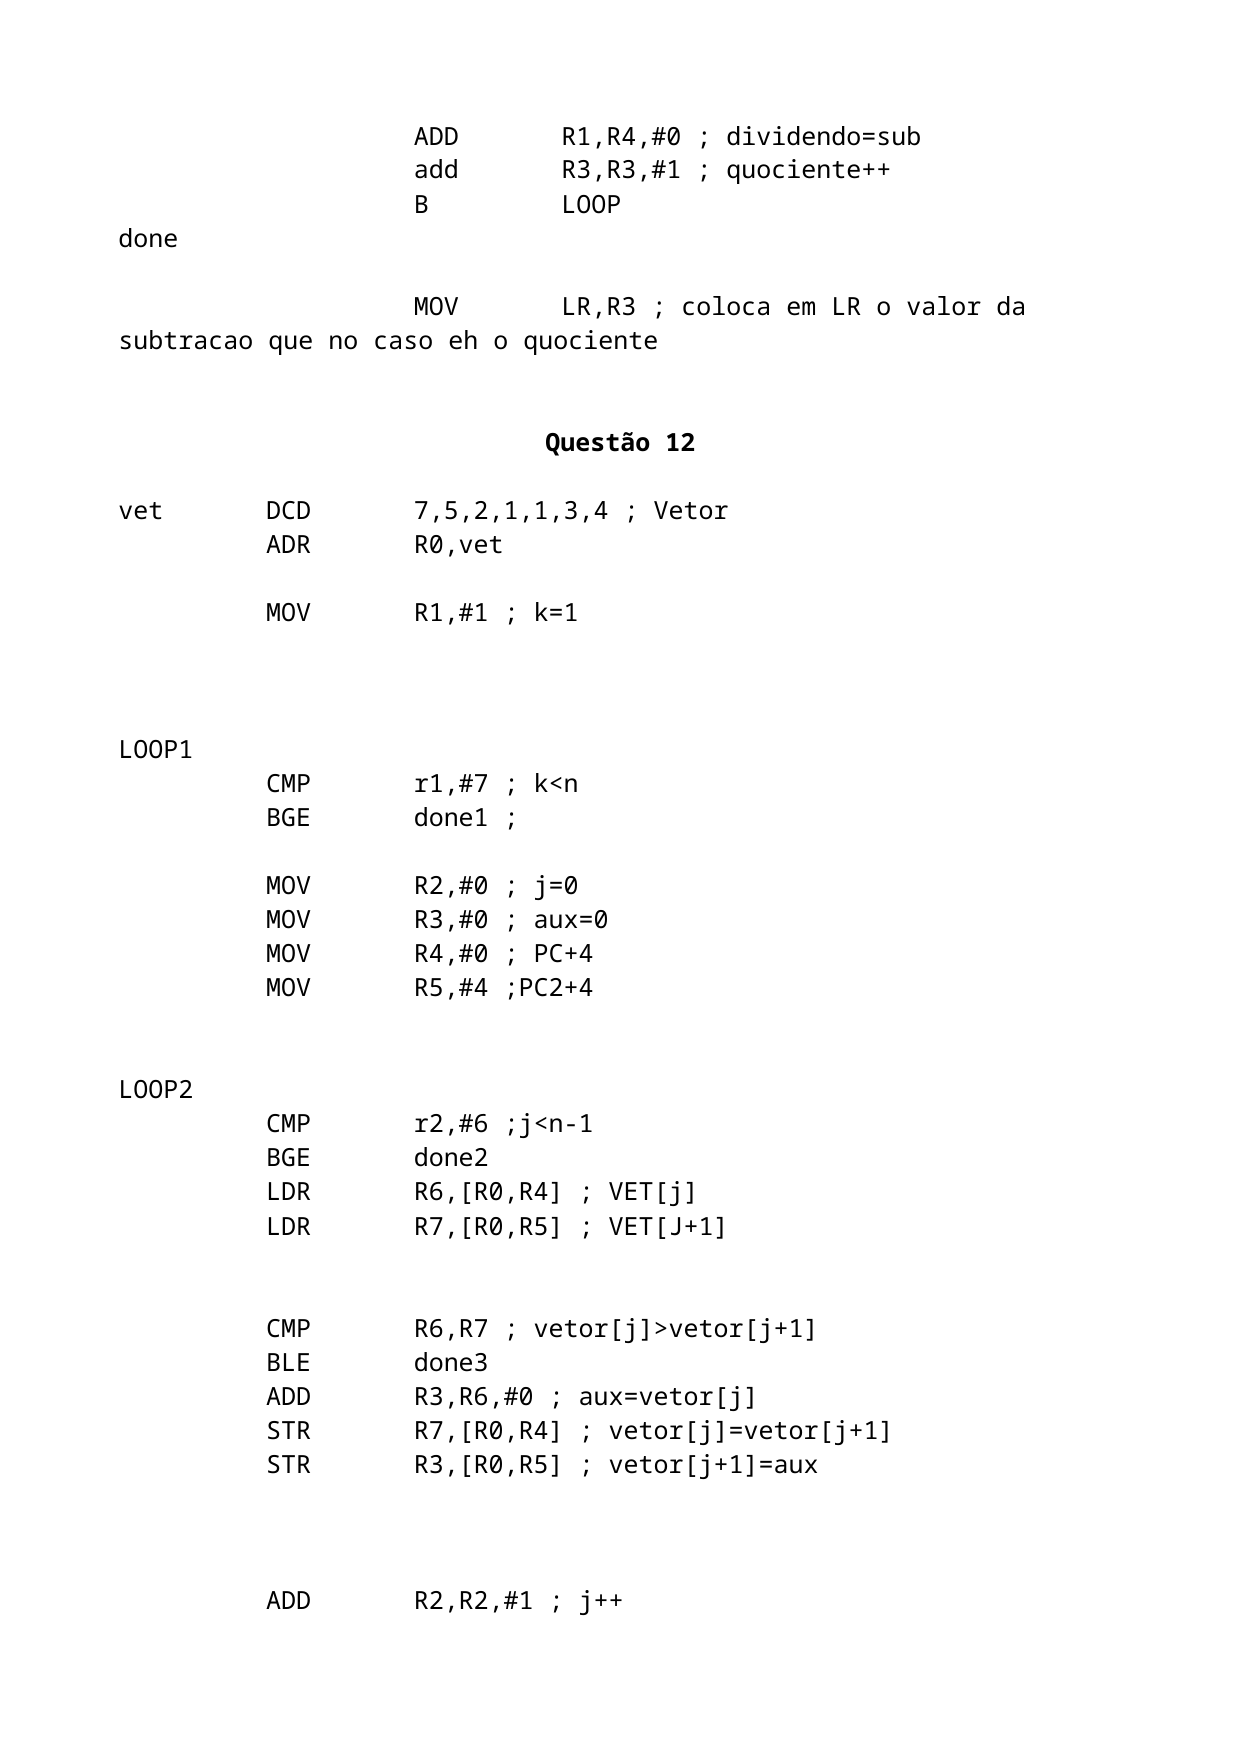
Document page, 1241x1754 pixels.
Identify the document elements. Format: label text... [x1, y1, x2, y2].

text MOV R5,#4 ;PC2+4 [118, 970, 1122, 1004]
text MOV R2,#0 ; j=0 [118, 867, 1122, 902]
text Questão 12 [118, 425, 1122, 459]
text done [118, 220, 1122, 254]
text vet DCD 7,5,2,1,1,3,4 ; Vetor [118, 493, 1122, 527]
text B LOOP [118, 186, 1122, 220]
text BGE done2 [118, 1140, 1122, 1174]
text ADD R3,R6,#0 ; aux=vetor[j] [118, 1378, 1122, 1412]
text LDR R6,[R0,R4] ; VET[j] [118, 1174, 1122, 1208]
text STR R7,[R0,R4] ; vetor[j]=vetor[j+1] [118, 1412, 1122, 1447]
text ADD R2,R2,#1 ; j++ [118, 1583, 1122, 1617]
text MOV R4,#0 ; PC+4 [118, 936, 1122, 970]
text ADR R0,vet [118, 527, 1122, 561]
text LDR R7,[R0,R5] ; VET[J+1] [118, 1208, 1122, 1242]
text CMP r1,#7 ; k<n [118, 765, 1122, 799]
text MOV R1,#1 ; k=1 [118, 595, 1122, 629]
text LOOP2 [118, 1072, 1122, 1106]
text MOV R3,#0 ; aux=0 [118, 902, 1122, 936]
text LOOP1 [118, 731, 1122, 765]
text BLE done3 [118, 1344, 1122, 1378]
text STR R3,[R0,R5] ; vetor[j+1]=aux [118, 1447, 1122, 1481]
text add R3,R3,#1 ; quociente++ [118, 152, 1122, 186]
text MOV LR,R3 ; coloca em LR o valor da subtracao que no caso eh o quociente [118, 288, 1122, 357]
text CMP r2,#6 ;j<n-1 [118, 1106, 1122, 1140]
text BGE done1 ; [118, 799, 1122, 833]
text ADD R1,R4,#0 ; dividendo=sub [118, 118, 1122, 152]
text CMP R6,R7 ; vetor[j]>vetor[j+1] [118, 1310, 1122, 1344]
